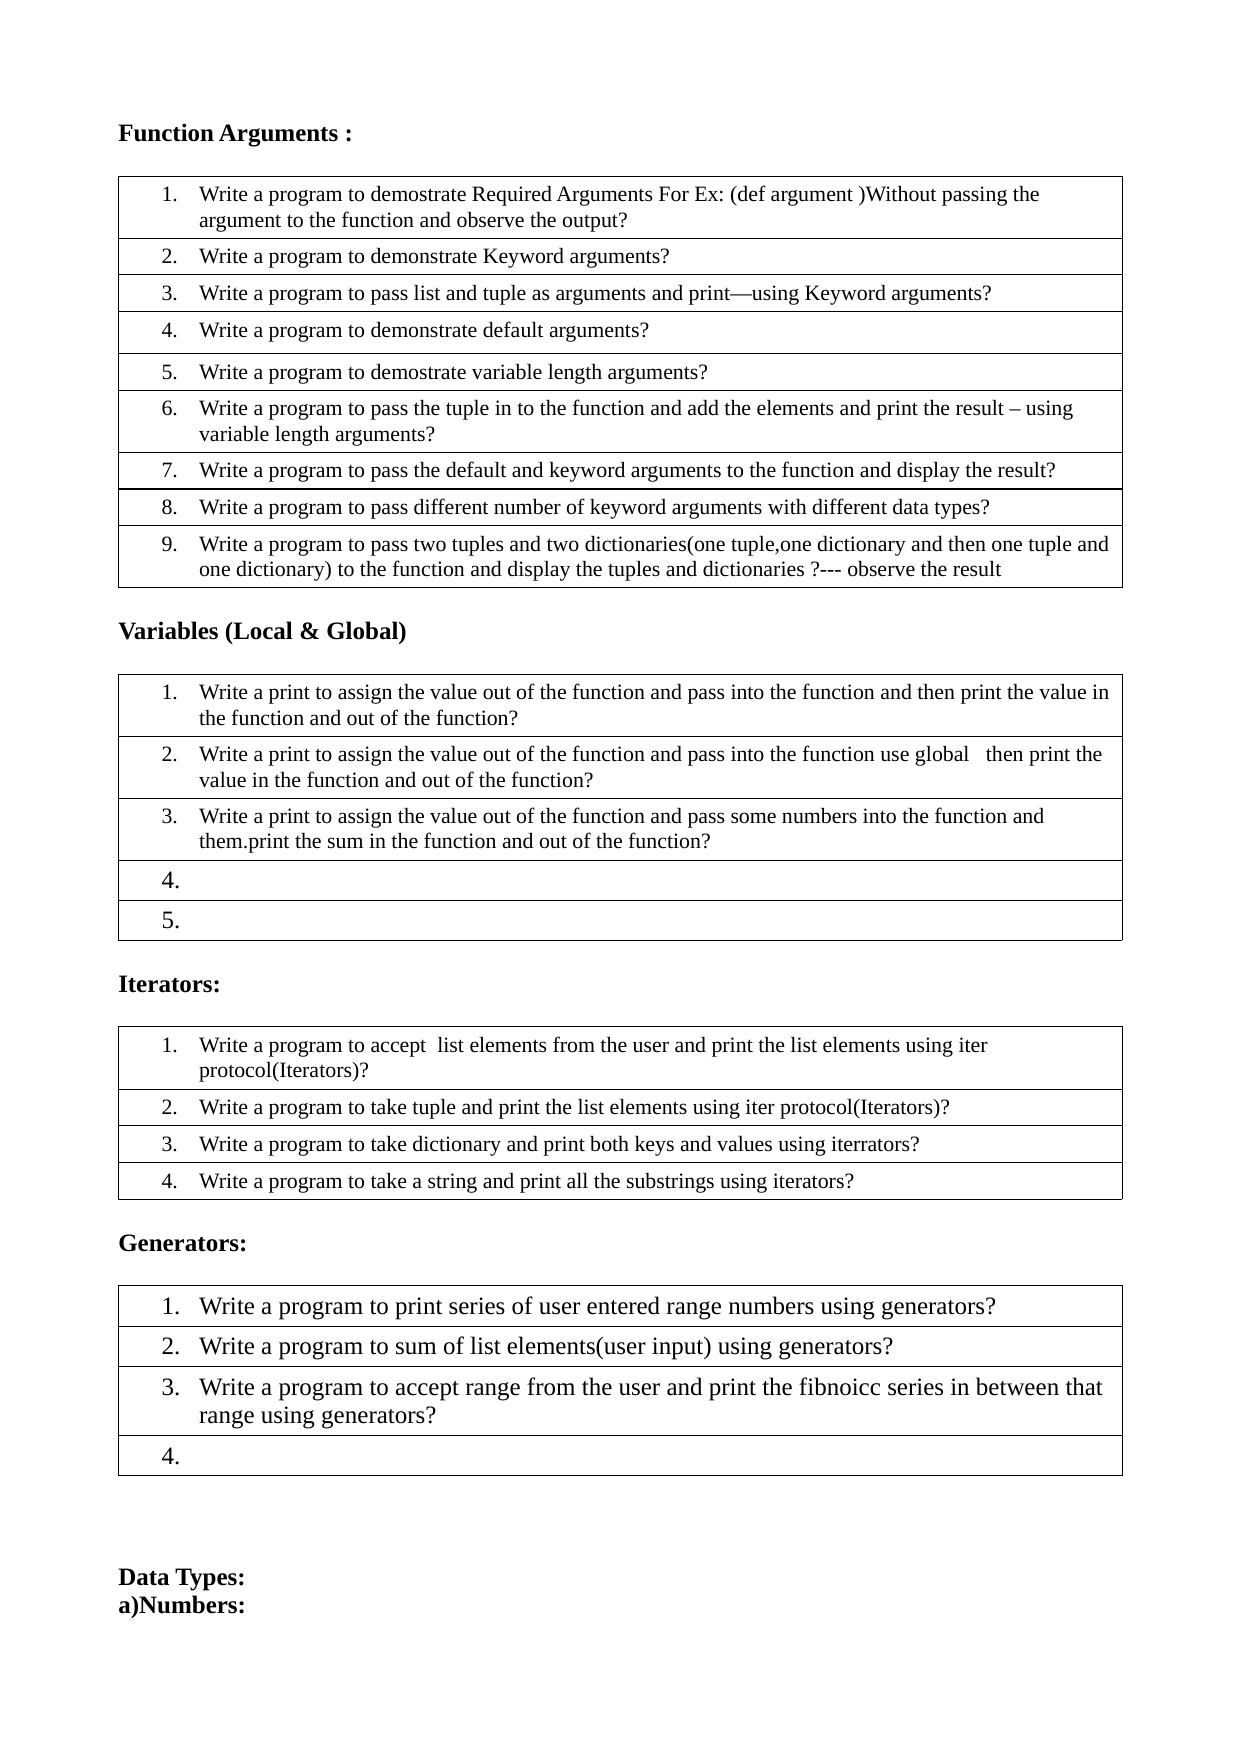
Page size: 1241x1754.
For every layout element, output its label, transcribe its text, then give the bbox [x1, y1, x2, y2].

text Function Arguments : [118, 118, 1122, 147]
table_header Write a program to demostrate Required Arguments For Ex: (def argument )Without passing the argument to the function and observe the output? [119, 177, 1122, 238]
table_header Write a program to demostrate variable length arguments? [119, 354, 1122, 389]
table_cell Write a program to demonstrate Keyword arguments? [119, 239, 1122, 274]
table_header Write a program to pass different number of keyword arguments with different data types? [119, 490, 1122, 525]
table_cell Write a program to take dictionary and print both keys and values using iterrators? [119, 1126, 1122, 1162]
text Variables (Local & Global) [118, 616, 1122, 645]
table_cell [119, 901, 1122, 940]
table_header Write a program to take a string and print all the substrings using iterators? [119, 1163, 1122, 1199]
table_cell Write a print to assign the value out of the function and pass into the function use global then print the value in the function and out of the function? [119, 737, 1122, 797]
table_cell Write a program to demonstrate default arguments? [119, 312, 1122, 353]
table_cell Write a program to sum of list elements(user input) using generators? [119, 1327, 1122, 1366]
text Data Types: [118, 1562, 1122, 1590]
table_header Write a program to accept range from the user and print the fibnoicc series in between that range using generators? [119, 1367, 1122, 1435]
text Iterators: [118, 969, 1122, 998]
table_cell Write a program to pass list and tuple as arguments and print—using Keyword arguments? [119, 275, 1122, 311]
text Generators: [118, 1228, 1122, 1256]
table_cell Write a program to pass two tuples and two dictionaries(one tuple,one dictionary and then one tuple and one dictionary) to the function and display the tuples and dictionaries ?--- observe the result [119, 526, 1122, 587]
table_header Write a print to assign the value out of the function and pass into the function and then print the value in the function and out of the function? [119, 675, 1122, 736]
table_header Write a program to print series of user entered range numbers using generators? [119, 1286, 1122, 1326]
text a)Numbers: [118, 1590, 1122, 1619]
table_cell [119, 1436, 1122, 1475]
table_cell Write a program to pass the tuple in to the function and add the elements and print the result – using variable length arguments? [119, 391, 1122, 452]
table_cell Write a program to take tuple and print the list elements using iter protocol(Iterators)? [119, 1090, 1122, 1125]
table_cell [119, 861, 1122, 900]
table_cell Write a program to pass the default and keyword arguments to the function and display the result? [119, 453, 1122, 488]
table_cell Write a print to assign the value out of the function and pass some numbers into the function and them.print the sum in the function and out of the function? [119, 799, 1122, 859]
table_header Write a program to accept list elements from the user and print the list elements using iter protocol(Iterators)? [119, 1027, 1122, 1088]
